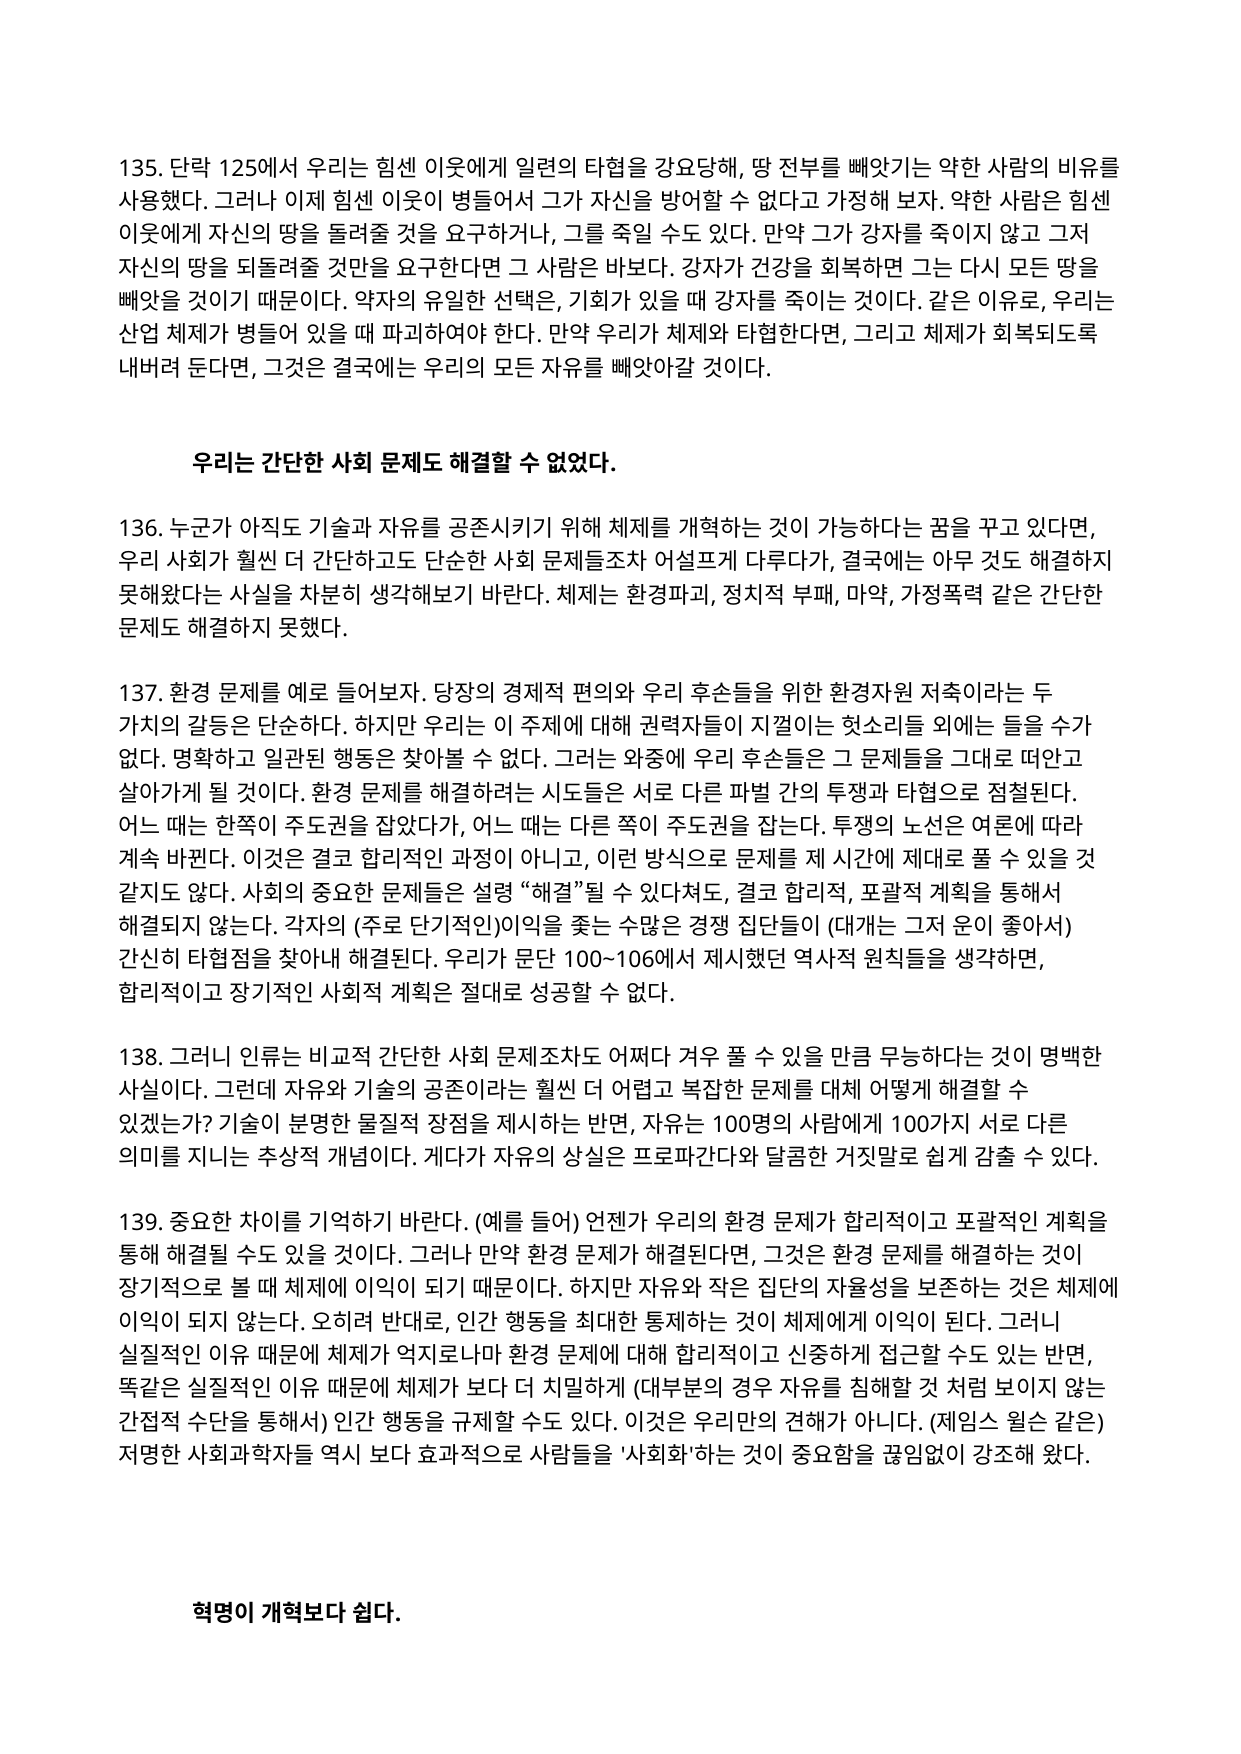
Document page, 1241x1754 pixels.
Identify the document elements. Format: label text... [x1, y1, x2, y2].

text 우리는 간단한 사회 문제도 해결할 수 없었다. [118, 445, 1122, 478]
text 138. 그러니 인류는 비교적 간단한 사회 문제조차도 어쩌다 겨우 풀 수 있을 만큼 무능하다는 것이 명백한 사실이다. 그런데 자유와 기술의 공존이라는 훨씬 더 어렵고 복잡한 문제를 대체 어떻게 해결할 수 있겠는가? 기술이 분명한 물질적 장점을 제시하는 반면, 자유는 100명의 사람에게 100가지 서로 다른 의미를 지니는 추상적 개념이다. 게다가 자유의 상실은 프로파간다와 달콤한 거짓말로 쉽게 감출 수 있다. 139. 중요한 차이를 기억하기 바란다. (예를 들어) 언젠가 우리의 환경 문제가 합리적이고 포괄적인 계획을 통해 해결될 수도 있을 것이다. 그러나 만약 환경 문제가 해결된다면, 그것은 환경 문제를 해결하는 것이 장기적으로 볼 때 체제에 이익이 되기 때문이다. 하지만 자유와 작은 집단의 자율성을 보존하는 것은 체제에 이익이 되지 않는다. 오히려 반대로, 인간 행동을 최대한 통제하는 것이 체제에게 이익이 된다. 그러니 실질적인 이유 때문에 체제가 억지로나마 환경 문제에 대해 합리적이고 신중하게 접근할 수도 있는 반면, 똑같은 실질적인 이유 때문에 체제가 보다 더 치밀하게 (대부분의 경우 자유를 침해할 것 처럼 보이지 않는 간접적 수단을 통해서) 인간 행동을 규제할 수도 있다. 이것은 우리만의 견해가 아니다. (제임스 윌슨 같은)저명한 사회과학자들 역시 보다 효과적으로 사람들을 '사회화'하는 것이 중요함을 끊임없이 강조해 왔다. [118, 1039, 1122, 1470]
text 혁명이 개혁보다 쉽다. [118, 1595, 1122, 1628]
text 136. 누군가 아직도 기술과 자유를 공존시키기 위해 체제를 개혁하는 것이 가능하다는 꿈을 꾸고 있다면, 우리 사회가 훨씬 더 간단하고도 단순한 사회 문제들조차 어설프게 다루다가, 결국에는 아무 것도 해결하지 못해왔다는 사실을 차분히 생각해보기 바란다. 체제는 환경파괴, 정치적 부패, 마약, 가정폭력 같은 간단한 문제도 해결하지 못했다. [118, 510, 1122, 643]
text 137. 환경 문제를 예로 들어보자. 당장의 경제적 편의와 우리 후손들을 위한 환경자원 저축이라는 두 가치의 갈등은 단순하다. 하지만 우리는 이 주제에 대해 권력자들이 지껄이는 헛소리들 외에는 들을 수가 없다. 명확하고 일관된 행동은 찾아볼 수 없다. 그러는 와중에 우리 후손들은 그 문제들을 그대로 떠안고 살아가게 될 것이다. 환경 문제를 해결하려는 시도들은 서로 다른 파벌 간의 투쟁과 타협으로 점철된다. 어느 때는 한쪽이 주도권을 잡았다가, 어느 때는 다른 쪽이 주도권을 잡는다. 투쟁의 노선은 여론에 따라 계속 바뀐다. 이것은 결코 합리적인 과정이 아니고, 이런 방식으로 문제를 제 시간에 제대로 풀 수 있을 것 같지도 않다. 사회의 중요한 문제들은 설령 “해결”될 수 있다쳐도, 결코 합리적, 포괄적 계획을 통해서 해결되지 않는다. 각자의 (주로 단기적인)이익을 좇는 수많은 경쟁 집단들이 (대개는 그저 운이 좋아서) 간신히 타협점을 찾아내 해결된다. 우리가 문단 100~106에서 제시했던 역사적 원칙들을 생갹하면, 합리적이고 장기적인 사회적 계획은 절대로 성공할 수 없다. [118, 674, 1122, 1008]
text 135. 단락 125에서 우리는 힘센 이웃에게 일련의 타협을 강요당해, 땅 전부를 빼앗기는 약한 사람의 비유를 사용했다. 그러나 이제 힘센 이웃이 병들어서 그가 자신을 방어할 수 없다고 가정해 보자. 약한 사람은 힘센 이웃에게 자신의 땅을 돌려줄 것을 요구하거나, 그를 죽일 수도 있다. 만약 그가 강자를 죽이지 않고 그저 자신의 땅을 되돌려줄 것만을 요구한다면 그 사람은 바보다. 강자가 건강을 회복하면 그는 다시 모든 땅을 빼앗을 것이기 때문이다. 약자의 유일한 선택은, 기회가 있을 때 강자를 죽이는 것이다. 같은 이유로, 우리는 산업 체제가 병들어 있을 때 파괴하여야 한다. 만약 우리가 체제와 타협한다면, 그리고 체제가 회복되도록 내버려 둔다면, 그것은 결국에는 우리의 모든 자유를 빼앗아갈 것이다. [118, 149, 1122, 383]
